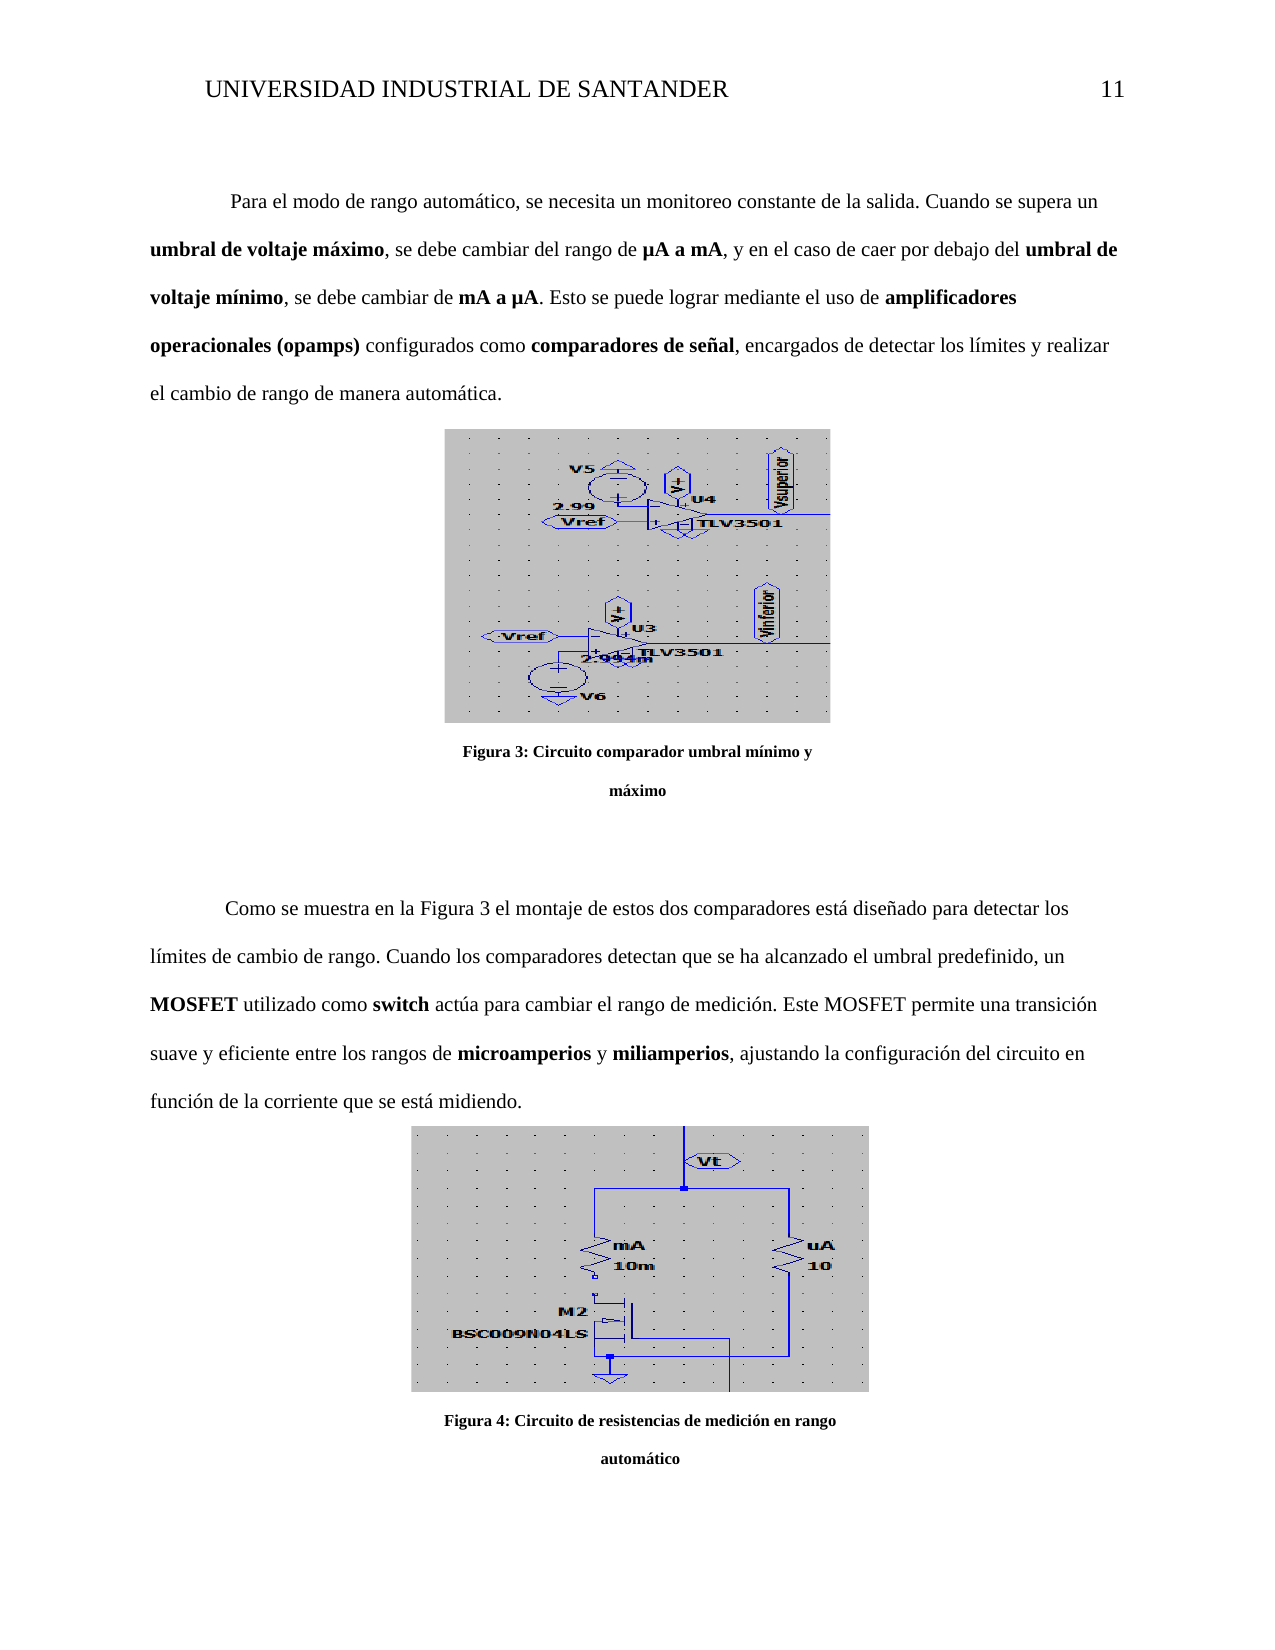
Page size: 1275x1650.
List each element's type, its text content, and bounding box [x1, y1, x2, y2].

text Para el modo de rango automático, se necesita un monitoreo constante de la salida. Cuando se supera un umbral de voltaje máximo, se debe cambiar del rango de µA a mA, y en el caso de caer por debajo del umbral de voltaje mínimo, se debe cambiar de mA a µA. Esto se puede lograr mediante el uso de amplificadores operacionales (opamps) configurados como comparadores de señal, encargados de detectar los límites y realizar el cambio de rango de manera automática. [150, 189, 1125, 405]
picture [444, 429, 831, 723]
text Figura 4: Circuito de resistencias de medición en rango automático [411, 1392, 869, 1468]
text Figura 3: Circuito comparador umbral mínimo y máximo [444, 723, 831, 800]
picture [411, 1126, 869, 1392]
text Como se muestra en la Figura 3 el montaje de estos dos comparadores está diseñado para detectar los límites de cambio de rango. Cuando los comparadores detectan que se ha alcanzado el umbral predefinido, un MOSFET utilizado como switch actúa para cambiar el rango de medición. Este MOSFET permite una transición suave y eficiente entre los rangos de microamperios y miliamperios, ajustando la configuración del circuito en función de la corriente que se está midiendo. [150, 896, 1125, 1113]
